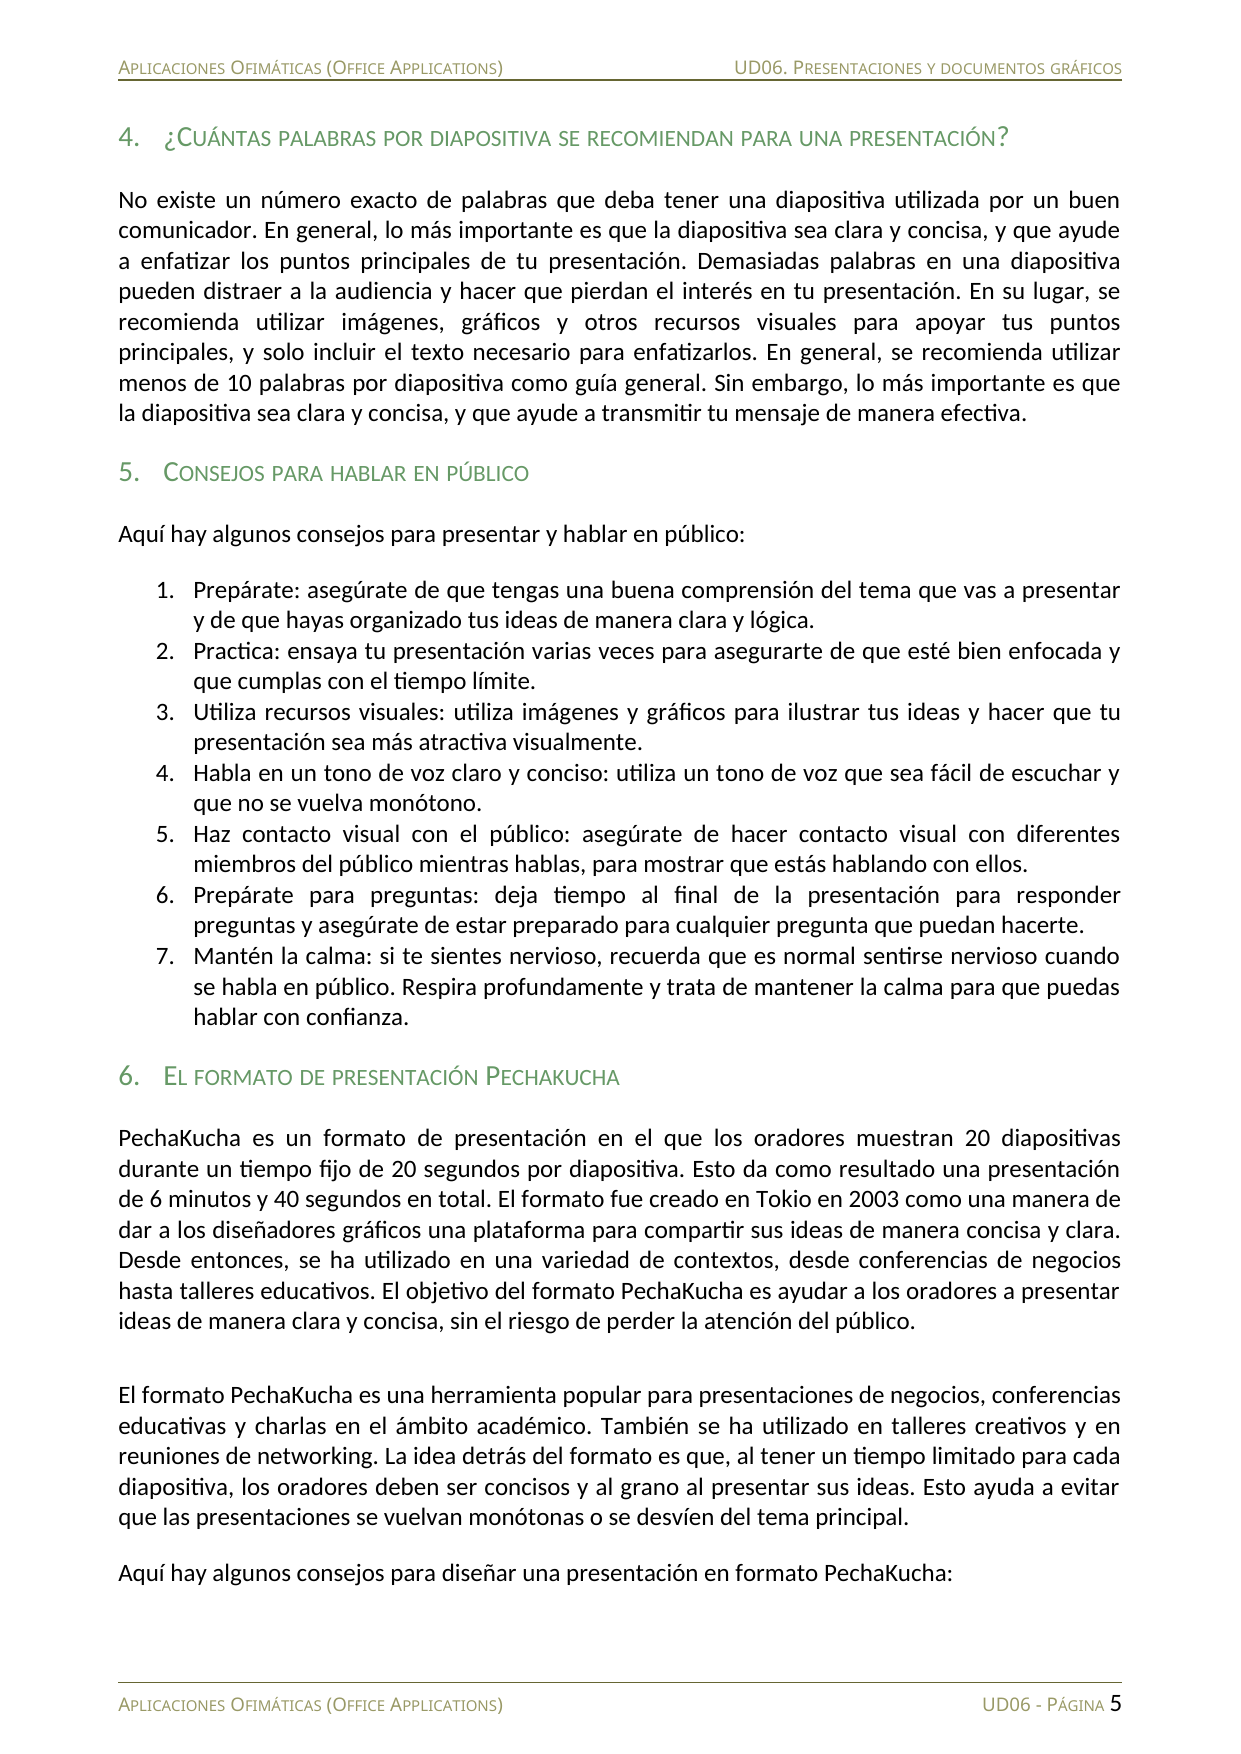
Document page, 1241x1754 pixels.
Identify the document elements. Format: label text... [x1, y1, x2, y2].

text Aquí hay algunos consejos para diseñar una presentación en formato PechaKucha: [118, 1557, 1122, 1587]
subtitle El formato de presentación Pechakucha [118, 1057, 1122, 1092]
list Mantén la calma: si te sientes nervioso, recuerda que es normal sentirse nervioso cuando se habla en público. Respira profundamente y trata de mantener la calma para que puedas hablar con confianza. [156, 940, 1122, 1032]
text PechaKucha es un formato de presentación en el que los oradores muestran 20 diapositivas durante un tiempo fijo de 20 segundos por diapositiva. Esto da como resultado una presentación de 6 minutos y 40 segundos en total. El formato fue creado en Tokio en 2003 como una manera de dar a los diseñadores gráficos una plataforma para compartir sus ideas de manera concisa y clara. Desde entonces, se ha utilizado en una variedad de contextos, desde conferencias de negocios hasta talleres educativos. El objetivo del formato PechaKucha es ayudar a los oradores a presentar ideas de manera clara y concisa, sin el riesgo de perder la atención del público. [118, 1122, 1122, 1336]
subtitle Consejos para hablar en público [118, 453, 1122, 488]
list Prepárate para preguntas: deja tiempo al final de la presentación para responder preguntas y asegúrate de estar preparado para cualquier pregunta que puedan hacerte. [156, 879, 1122, 940]
text Aquí hay algunos consejos para presentar y hablar en público: [118, 518, 1122, 549]
subtitle ¿Cuántas palabras por diapositiva se recomiendan para una presentación? [118, 118, 1122, 154]
text El formato PechaKucha es una herramienta popular para presentaciones de negocios, conferencias educativas y charlas en el ámbito académico. También se ha utilizado en talleres creativos y en reuniones de networking. La idea detrás del formato es que, al tener un tiempo limitado para cada diapositiva, los oradores deben ser concisos y al grano al presentar sus ideas. Esto ayuda a evitar que las presentaciones se vuelvan monótonas o se desvíen del tema principal. [118, 1379, 1122, 1532]
list Haz contacto visual con el público: asegúrate de hacer contacto visual con diferentes miembros del público mientras hablas, para mostrar que estás hablando con ellos. [156, 818, 1122, 879]
text No existe un número exacto de palabras que deba tener una diapositiva utilizada por un buen comunicador. En general, lo más importante es que la diapositiva sea clara y concisa, y que ayude a enfatizar los puntos principales de tu presentación. Demasiadas palabras en una diapositiva pueden distraer a la audiencia y hacer que pierdan el interés en tu presentación. En su lugar, se recomienda utilizar imágenes, gráficos y otros recursos visuales para apoyar tus puntos principales, y solo incluir el texto necesario para enfatizarlos. En general, se recomienda utilizar menos de 10 palabras por diapositiva como guía general. Sin embargo, lo más importante es que la diapositiva sea clara y concisa, y que ayude a transmitir tu mensaje de manera efectiva. [118, 184, 1122, 428]
list Utiliza recursos visuales: utiliza imágenes y gráficos para ilustrar tus ideas y hacer que tu presentación sea más atractiva visualmente. [156, 696, 1122, 757]
list Practica: ensaya tu presentación varias veces para asegurarte de que esté bien enfocada y que cumplas con el tiempo límite. [156, 635, 1122, 696]
list Prepárate: asegúrate de que tengas una buena comprensión del tema que vas a presentar y de que hayas organizado tus ideas de manera clara y lógica. [156, 574, 1122, 635]
list Habla en un tono de voz claro y conciso: utiliza un tono de voz que sea fácil de escuchar y que no se vuelva monótono. [156, 757, 1122, 818]
